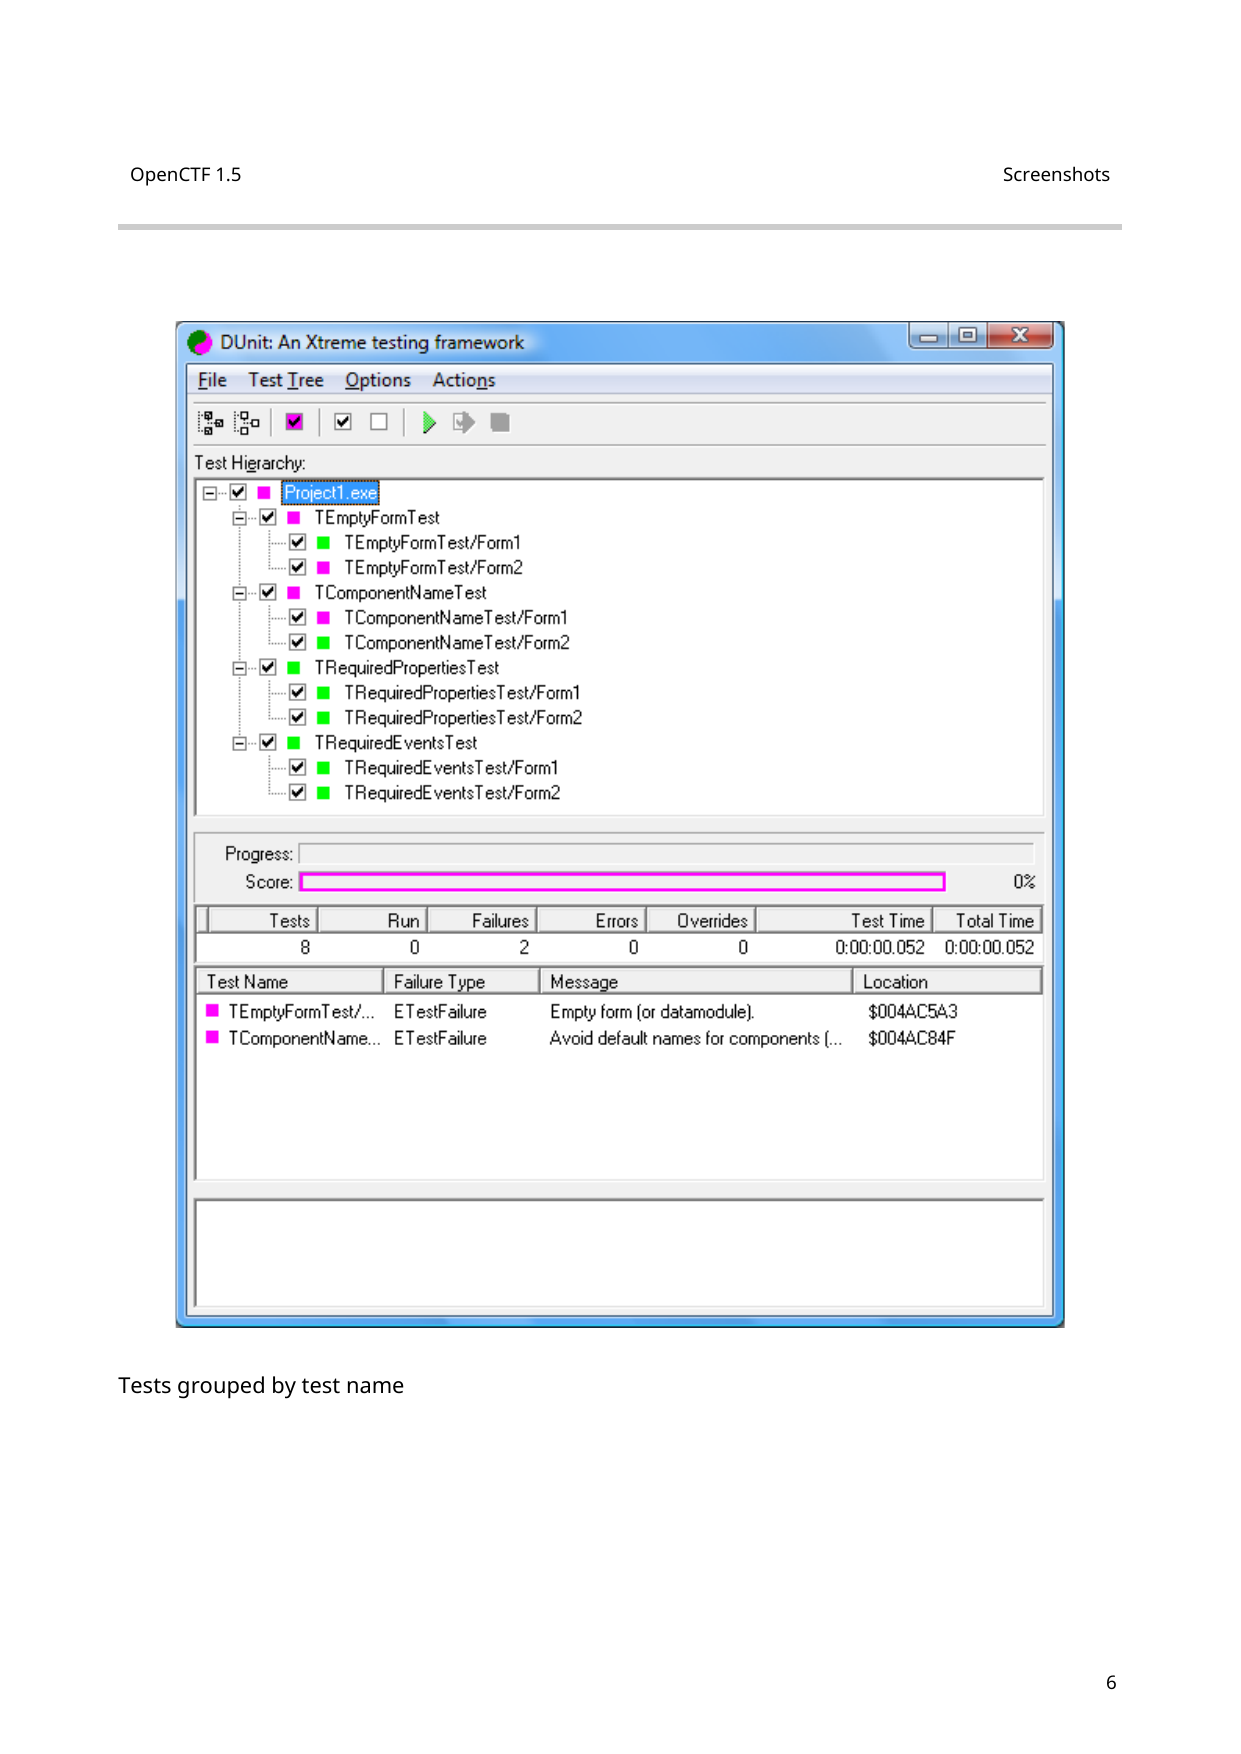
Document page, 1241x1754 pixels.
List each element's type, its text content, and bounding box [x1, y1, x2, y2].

text Tests grouped by test name [118, 1370, 1122, 1400]
picture [175, 321, 1065, 1328]
